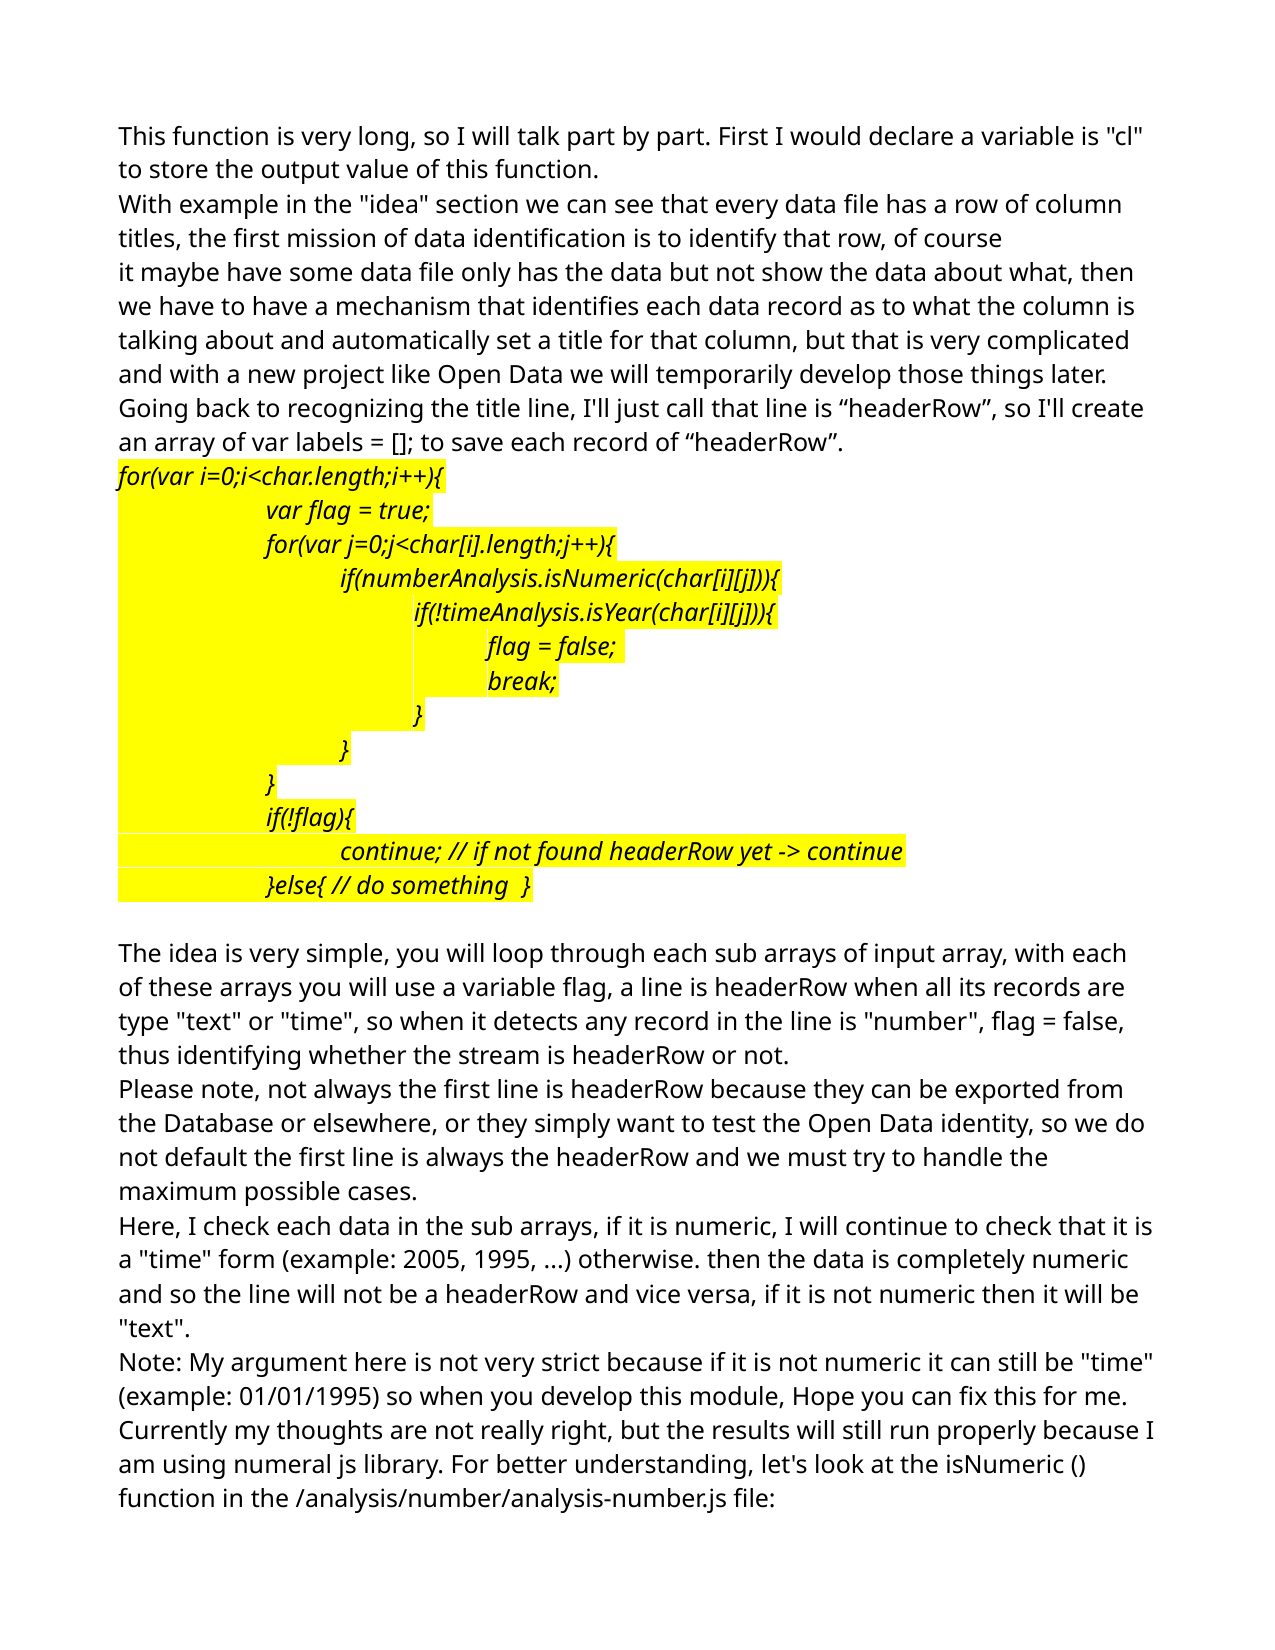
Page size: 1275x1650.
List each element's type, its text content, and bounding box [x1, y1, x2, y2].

text Currently my thoughts are not really right, but the results will still run properly because I am using numeral js library. For better understanding, let's look at the isNumeric () function in the /analysis/number/analysis-number.js file: [118, 1412, 1157, 1515]
text if(!timeAnalysis.isYear(char[i][j])){ [118, 595, 1157, 629]
text if(numberAnalysis.isNumeric(char[i][j])){ [118, 561, 1157, 595]
text break; [118, 663, 1157, 697]
text var flag = true; [118, 493, 1157, 527]
text it maybe have some data file only has the data but not show the data about what, then we have to have a mechanism that identifies each data record as to what the column is talking about and automatically set a title for that column, but that is very complicated and with a new project like Open Data we will temporarily develop those things later. [118, 254, 1157, 391]
text flag = false; [118, 629, 1157, 663]
text } [118, 765, 1157, 799]
text } [118, 731, 1157, 765]
text Please note, not always the first line is headerRow because they can be exported from the Database or elsewhere, or they simply want to test the Open Data identity, so we do not default the first line is always the headerRow and we must try to handle the maximum possible cases. [118, 1072, 1157, 1208]
text }else{ // do something } [118, 867, 1157, 902]
text continue; // if not found headerRow yet -> continue [118, 833, 1157, 867]
text if(!flag){ [118, 799, 1157, 833]
text for(var j=0;j<char[i].length;j++){ [118, 527, 1157, 561]
text The idea is very simple, you will loop through each sub arrays of input array, with each of these arrays you will use a variable flag, a line is headerRow when all its records are type "text" or "time", so when it detects any record in the line is "number", flag = false, thus identifying whether the stream is headerRow or not. [118, 936, 1157, 1072]
text With example in the "idea" section we can see that every data file has a row of column titles, the first mission of data identification is to identify that row, of course [118, 186, 1157, 254]
text This function is very long, so I will talk part by part. First I would declare a variable is "cl" to store the output value of this function. [118, 118, 1157, 186]
text } [118, 697, 1157, 731]
text Here, I check each data in the sub arrays, if it is numeric, I will continue to check that it is a "time" form (example: 2005, 1995, ...) otherwise. then the data is completely numeric and so the line will not be a headerRow and vice versa, if it is not numeric then it will be "text". [118, 1208, 1157, 1344]
text Going back to recognizing the title line, I'll just call that line is “headerRow”, so I'll create an array of var labels = []; to save each record of “headerRow”. [118, 391, 1157, 459]
text Note: My argument here is not very strict because if it is not numeric it can still be "time" (example: 01/01/1995) so when you develop this module, Hope you can fix this for me. [118, 1344, 1157, 1412]
text for(var i=0;i<char.length;i++){ [118, 459, 1157, 493]
